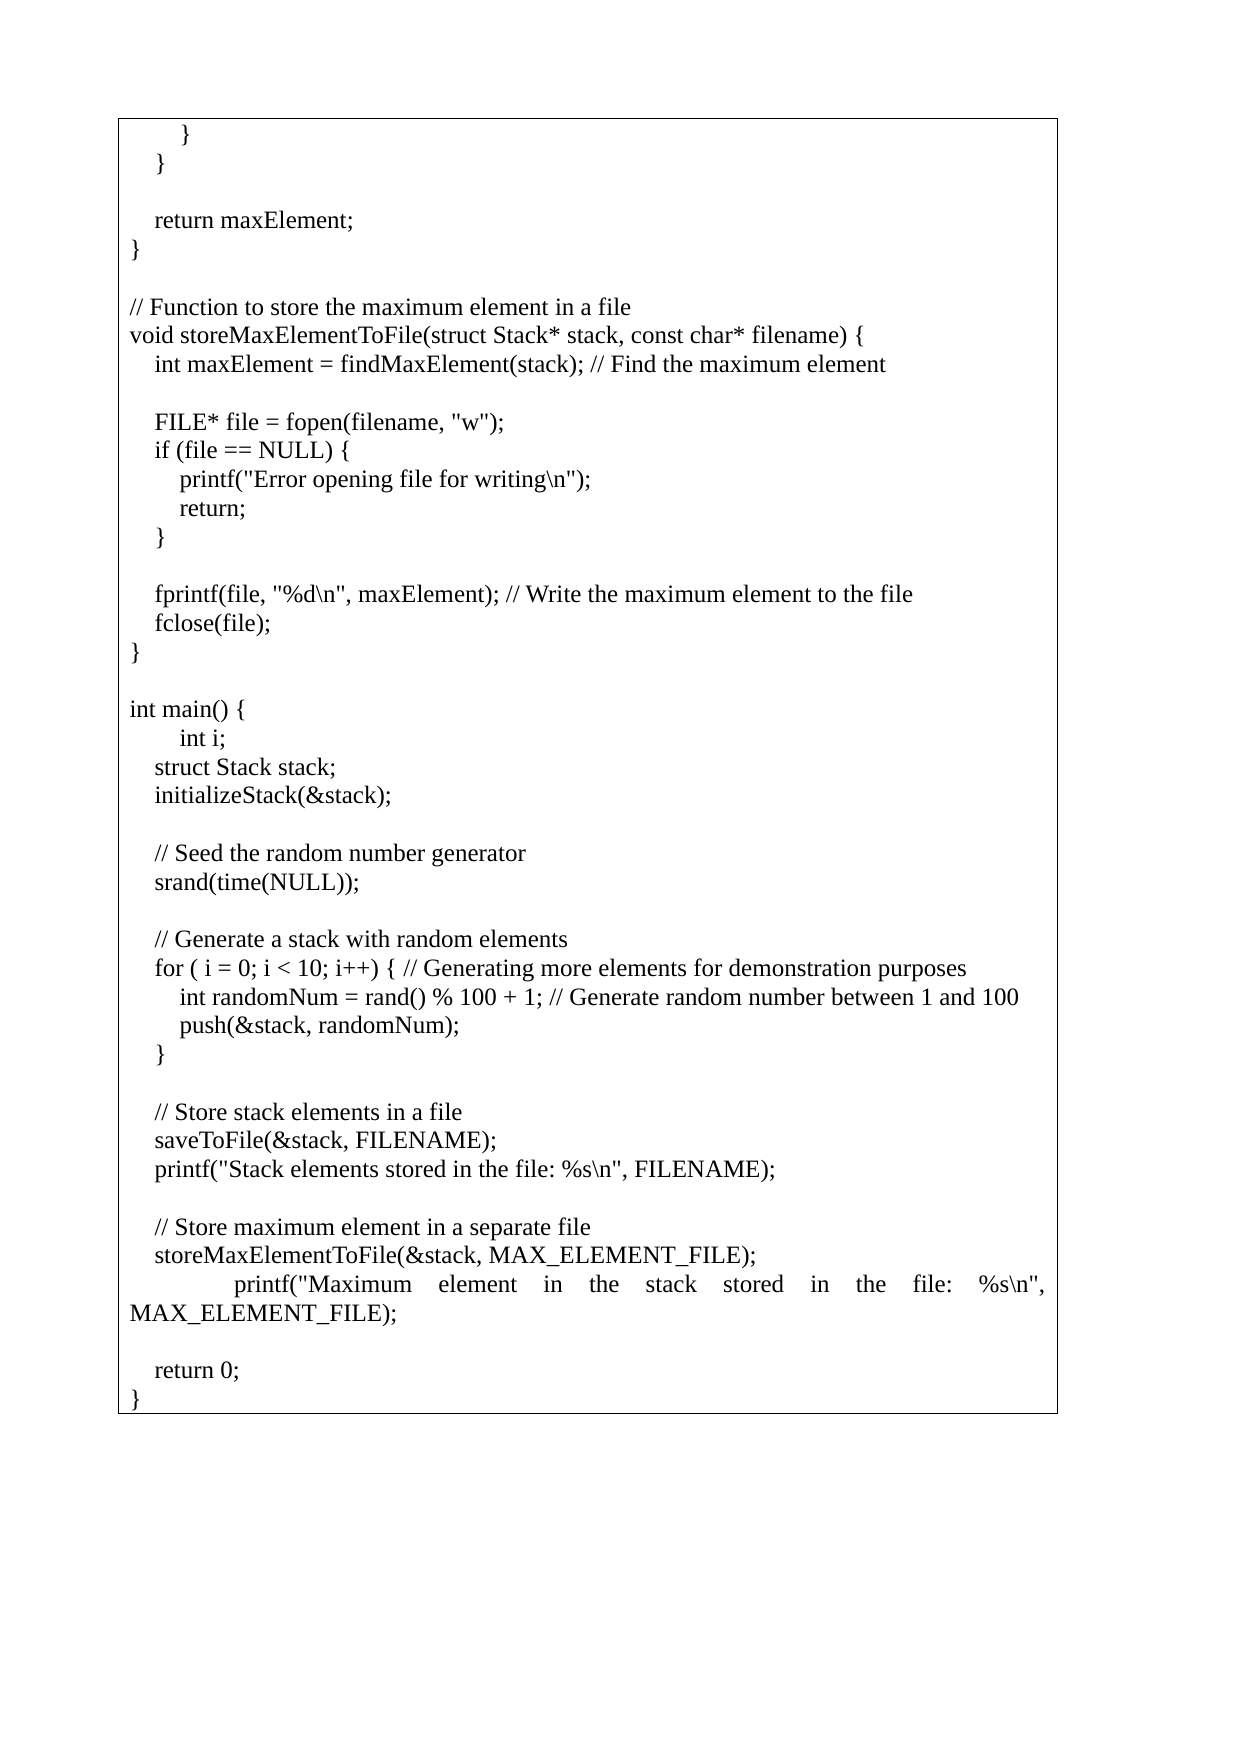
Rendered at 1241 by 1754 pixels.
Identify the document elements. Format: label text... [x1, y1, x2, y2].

table_cell } } return maxElement; } // Function to store the maximum element in a file void storeMaxElementToFile(struct Stack* stack, const char* filename) { int maxElement = findMaxElement(stack); // Find the maximum element FILE* file = fopen(filename, "w"); if (file == NULL) { printf("Error opening file for writing\n"); return; } fprintf(file, "%d\n", maxElement); // Write the maximum element to the file fclose(file); } int main() { int i; struct Stack stack; initializeStack(&stack); // Seed the random number generator srand(time(NULL)); // Generate a stack with random elements for ( i = 0; i < 10; i++) { // Generating more elements for demonstration purposes int randomNum = rand() % 100 + 1; // Generate random number between 1 and 100 push(&stack, randomNum); } // Store stack elements in a file saveToFile(&stack, FILENAME); printf("Stack elements stored in the file: %s\n", FILENAME); // Store maximum element in a separate file storeMaxElementToFile(&stack, MAX_ELEMENT_FILE); printf("Maximum element in the stack stored in the file: %s\n", MAX_ELEMENT_FILE); return 0; } [119, 119, 1057, 1413]
